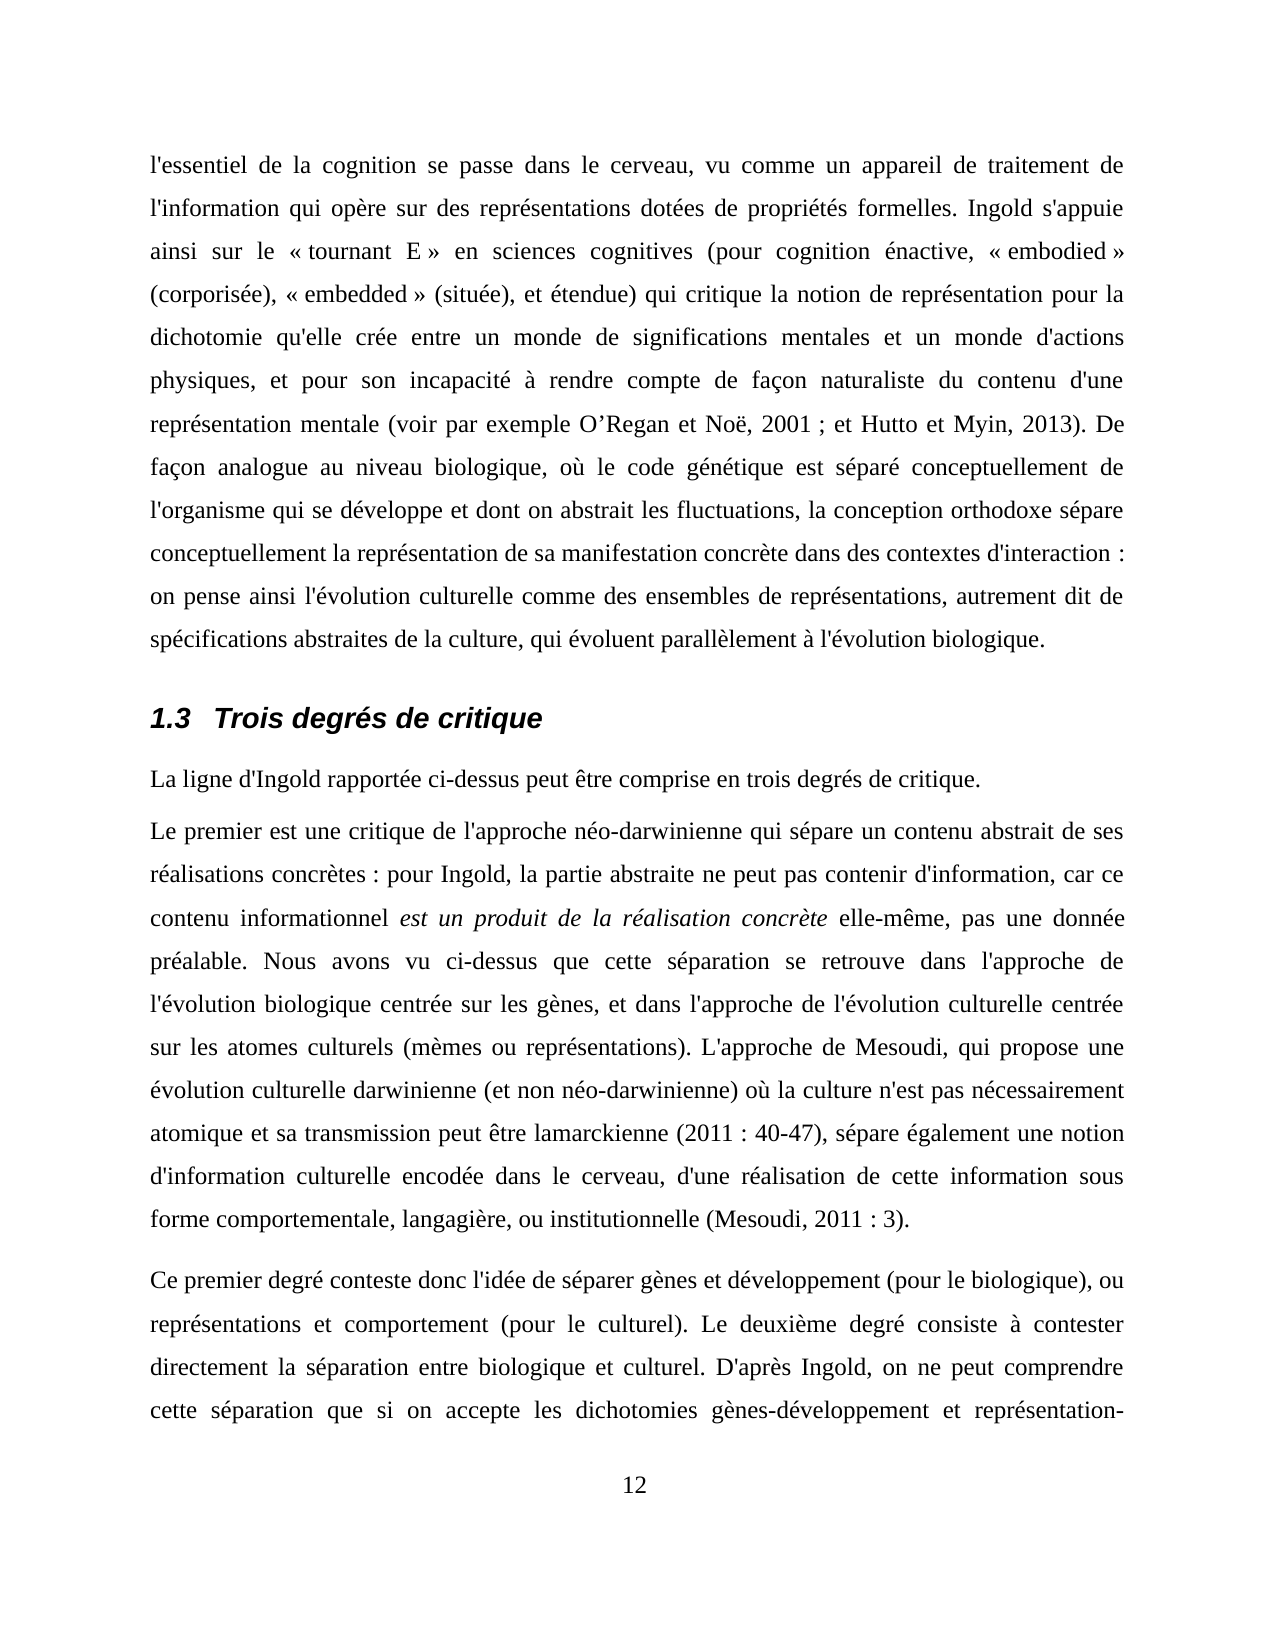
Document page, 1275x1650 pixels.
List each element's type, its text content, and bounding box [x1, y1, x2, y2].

text Le premier est une critique de l'approche néo-darwinienne qui sépare un contenu abstrait de ses réalisations concrètes : pour Ingold, la partie abstraite ne peut pas contenir d'information, car ce contenu informationnel est un produit de la réalisation concrète elle-même, pas une donnée préalable. Nous avons vu ci-dessus que cette séparation se retrouve dans l'approche de l'évolution biologique centrée sur les gènes, et dans l'approche de l'évolution culturelle centrée sur les atomes culturels (mèmes ou représentations). L'approche de Mesoudi, qui propose une évolution culturelle darwinienne (et non néo-darwinienne) où la culture n'est pas nécessairement atomique et sa transmission peut être lamarckienne (2011 : 40‑47), sépare également une notion d'information culturelle encodée dans le cerveau, d'une réalisation de cette information sous forme comportementale, langagière, ou institutionnelle (Mesoudi, 2011 : 3). [150, 816, 1125, 1233]
text La ligne d'Ingold rapportée ci-dessus peut être comprise en trois degrés de critique. [150, 764, 1125, 793]
text Ce premier degré conteste donc l'idée de séparer gènes et développement (pour le biologique), ou représentations et comportement (pour le culturel). Le deuxième degré consiste à contester directement la séparation entre biologique et culturel. D'après Ingold, on ne peut comprendre cette séparation que si on accepte les dichotomies gènes-développement et représentation- [150, 1266, 1125, 1424]
subtitle Trois degrés de critique [150, 701, 1125, 735]
text l'essentiel de la cognition se passe dans le cerveau, vu comme un appareil de traitement de l'information qui opère sur des représentations dotées de propriétés formelles. Ingold s'appuie ainsi sur le « tournant E » en sciences cognitives (pour cognition énactive, « embodied » (corporisée), « embedded » (située), et étendue) qui critique la notion de représentation pour la dichotomie qu'elle crée entre un monde de significations mentales et un monde d'actions physiques, et pour son incapacité à rendre compte de façon naturaliste du contenu d'une représentation mentale (voir par exemple O’Regan et Noë, 2001 ; et Hutto et Myin, 2013). De façon analogue au niveau biologique, où le code génétique est séparé conceptuellement de l'organisme qui se développe et dont on abstrait les fluctuations, la conception orthodoxe sépare conceptuellement la représentation de sa manifestation concrète dans des contextes d'interaction : on pense ainsi l'évolution culturelle comme des ensembles de représentations, autrement dit de spécifications abstraites de la culture, qui évoluent parallèlement à l'évolution biologique. [150, 150, 1125, 653]
